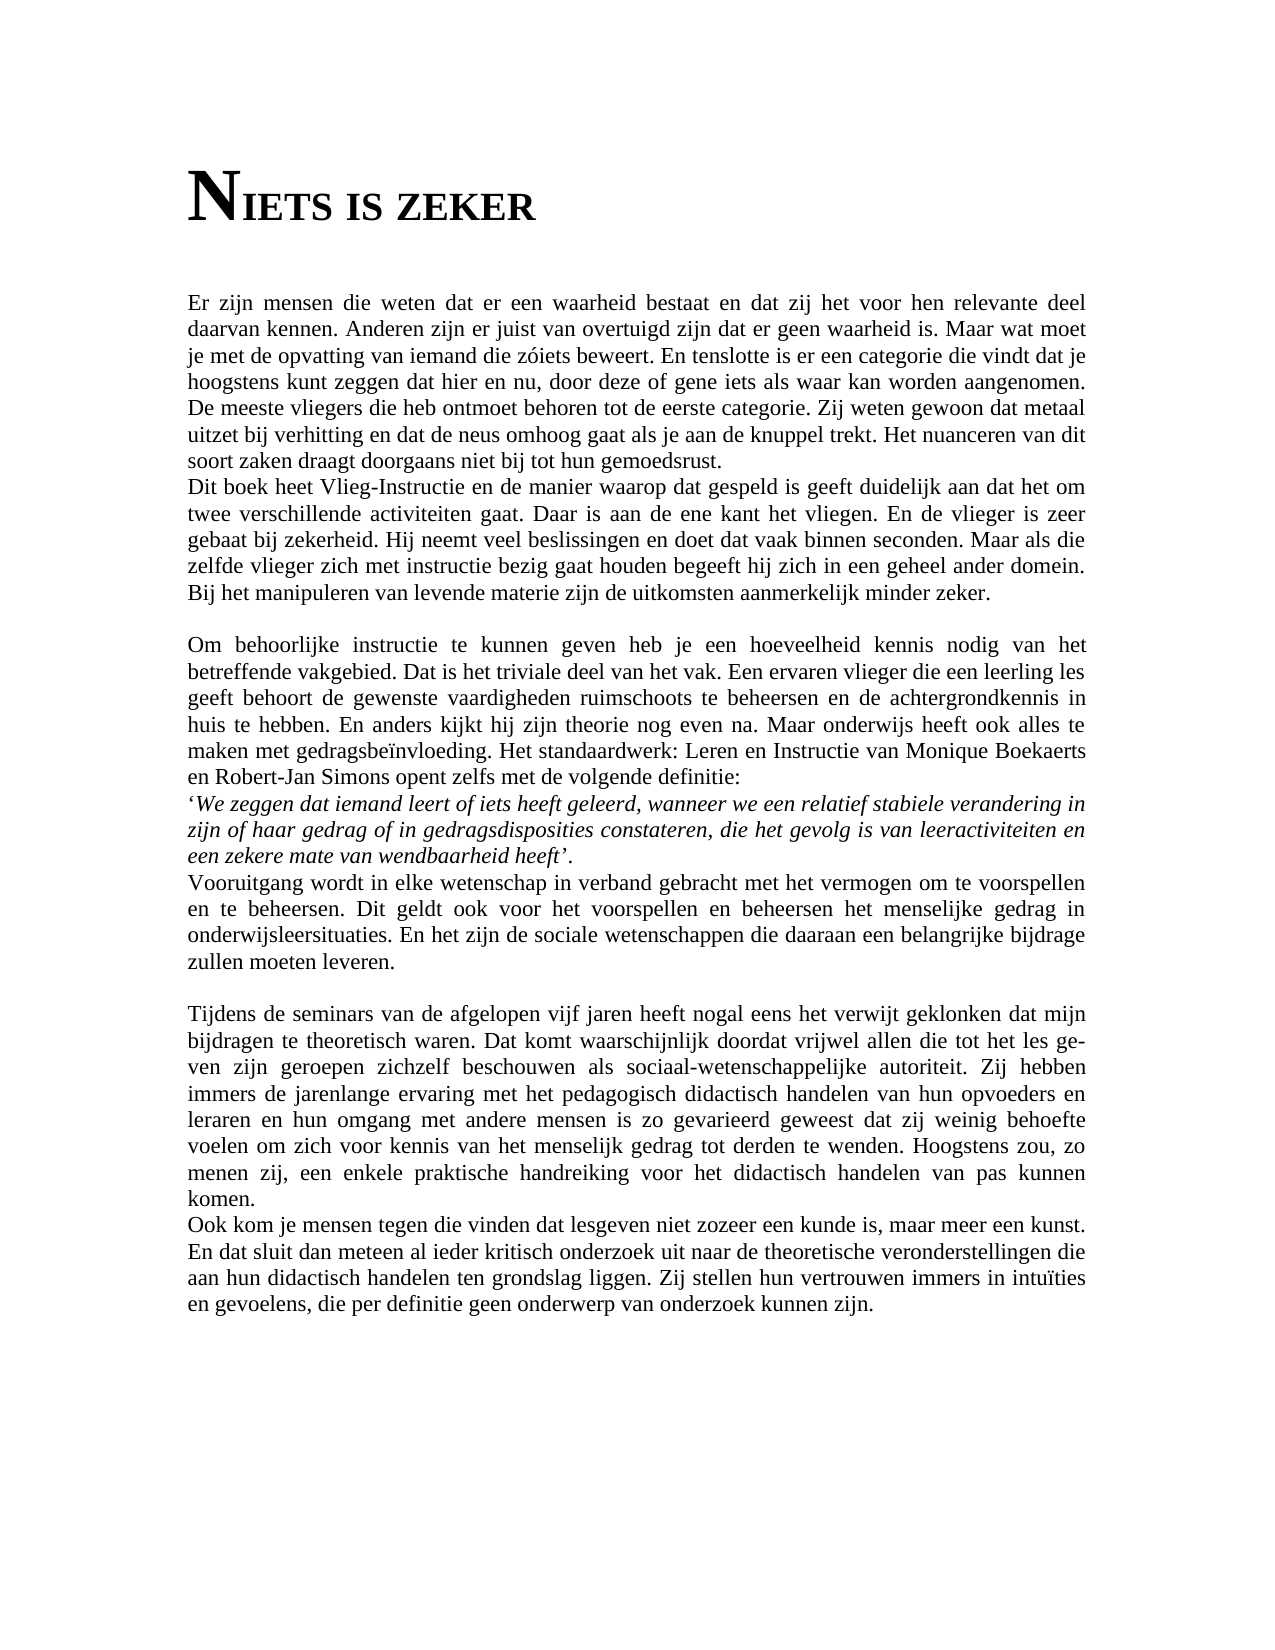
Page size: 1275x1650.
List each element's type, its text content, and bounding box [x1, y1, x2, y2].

text Er zijn mensen die weten dat er een waarheid bestaat en dat zij het voor hen relevante deel daarvan kennen. Anderen zijn er juist van overtuigd zijn dat er geen waarheid is. Maar wat moet je met de opvatting van iemand die zóiets beweert. En tenslotte is er een categorie die vindt dat je hoogstens kunt zeggen dat hier en nu, door deze of gene iets als waar kan worden aangenomen. De meeste vliegers die heb ontmoet behoren tot de eerste categorie. Zij weten gewoon dat metaal uitzet bij verhitting en dat de neus omhoog gaat als je aan de knuppel trekt. Het nuanceren van dit soort zaken draagt doorgaans niet bij tot hun gemoedsrust. [187, 289, 1087, 473]
text Niets is zeker [187, 150, 1087, 236]
text Om behoorlijke instructie te kunnen geven heb je een hoeveelheid kennis nodig van het betreffende vakgebied. Dat is het triviale deel van het vak. Een ervaren vlieger die een leerling les geeft behoort de gewenste vaardigheden ruimschoots te beheersen en de achtergrondkennis in huis te hebben. En anders kijkt hij zijn theorie nog even na. Maar onderwijs heeft ook alles te maken met gedragsbeïnvloeding. Het standaardwerk: Leren en Instructie van Monique Boekaerts en Robert-Jan Simons opent zelfs met de volgende definitie: [187, 632, 1087, 790]
text ‘We zeggen dat iemand leert of iets heeft geleerd, wanneer we een relatief stabiele verandering in zijn of haar gedrag of in gedragsdisposities constateren, die het gevolg is van leeractiviteiten en een zekere mate van wendbaarheid heeft’. [187, 790, 1087, 869]
text Dit boek heet Vlieg-Instructie en de manier waarop dat gespeld is geeft duidelijk aan dat het om twee verschillende activiteiten gaat. Daar is aan de ene kant het vliegen. En de vlieger is zeer gebaat bij zekerheid. Hij neemt veel beslissingen en doet dat vaak binnen seconden. Maar als die zelfde vlieger zich met instructie bezig gaat houden begeeft hij zich in een geheel ander domein. Bij het manipuleren van levende materie zijn de uitkomsten aanmerkelijk minder zeker. [187, 473, 1087, 605]
text Vooruitgang wordt in elke wetenschap in verband gebracht met het vermogen om te voorspellen en te beheersen. Dit geldt ook voor het voorspellen en beheersen het menselijke gedrag in onderwijsleersituaties. En het zijn de sociale wetenschappen die daaraan een belangrijke bijdrage zullen moeten leveren. [187, 869, 1087, 974]
text Ook kom je mensen tegen die vinden dat lesgeven niet zozeer een kunde is, maar meer een kunst. En dat sluit dan meteen al ieder kritisch onderzoek uit naar de theoretische veronderstellingen die aan hun didactisch handelen ten grondslag liggen. Zij stellen hun vertrouwen immers in intuïties en gevoelens, die per definitie geen onderwerp van onderzoek kunnen zijn. [187, 1211, 1087, 1317]
text Tijdens de seminars van de afgelopen vijf jaren heeft nogal eens het verwijt geklonken dat mijn bijdragen te theoretisch waren. Dat komt waarschijnlijk doordat vrijwel allen die tot het les ge-ven zijn geroepen zichzelf beschouwen als sociaal-wetenschappelijke autoriteit. Zij hebben immers de jarenlange ervaring met het pedagogisch didactisch handelen van hun opvoeders en leraren en hun omgang met andere mensen is zo gevarieerd geweest dat zij weinig behoefte voelen om zich voor kennis van het menselijk gedrag tot derden te wenden. Hoogstens zou, zo menen zij, een enkele praktische handreiking voor het didactisch handelen van pas kunnen komen. [187, 1001, 1087, 1211]
